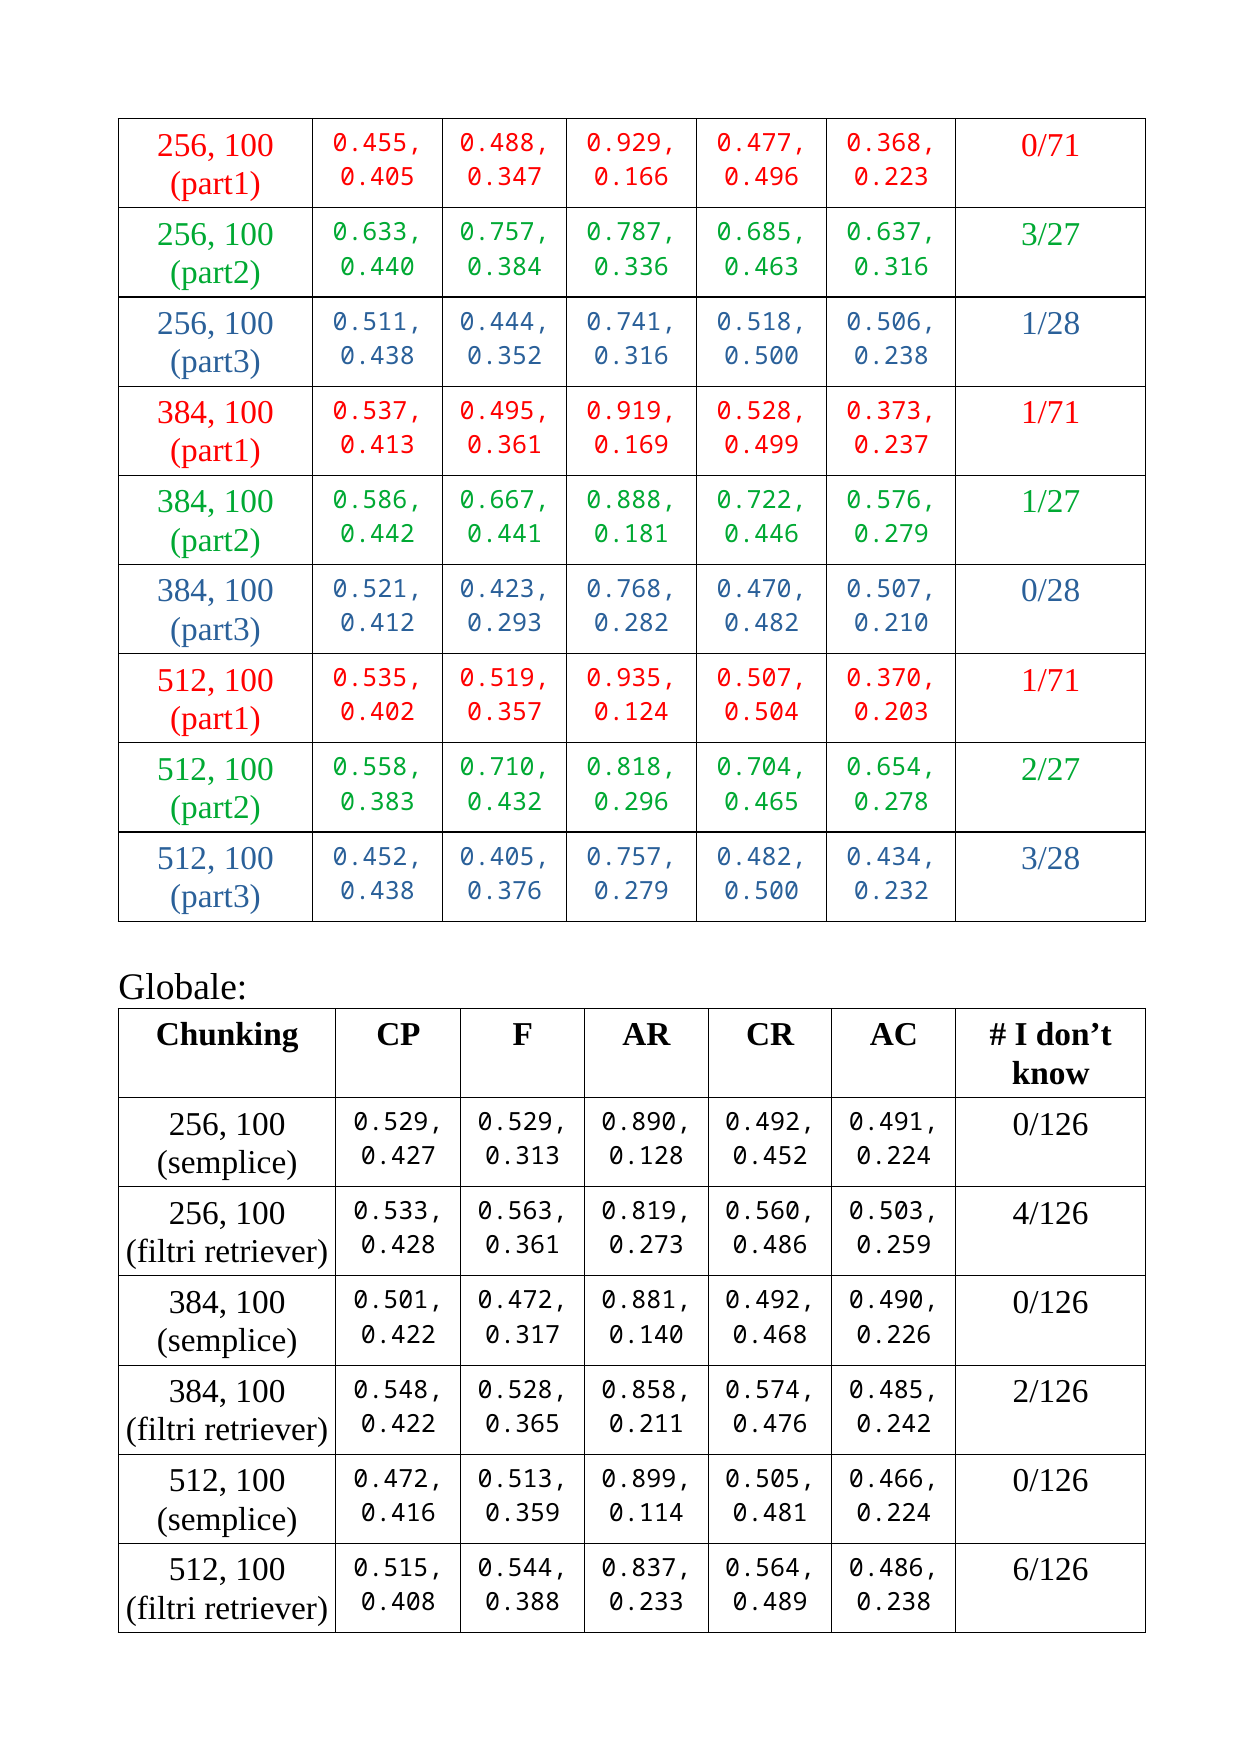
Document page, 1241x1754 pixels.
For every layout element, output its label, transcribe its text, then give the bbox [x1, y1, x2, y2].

table_cell 0.685, 0.463 [697, 208, 826, 296]
table_cell 256, 100 (part3) [119, 298, 312, 386]
table_cell 2/27 [956, 743, 1145, 831]
table_cell 384, 100 (part2) [119, 476, 312, 564]
table_cell 3/28 [956, 833, 1145, 921]
table_header AC [832, 1009, 955, 1097]
table_cell 0.858, 0.211 [585, 1366, 708, 1454]
table_cell 0.837, 0.233 [585, 1544, 708, 1632]
table_cell 0.528, 0.365 [461, 1366, 584, 1454]
table_cell 0.506, 0.238 [827, 298, 955, 386]
table_header CR [709, 1009, 831, 1097]
table_cell 0.574, 0.476 [709, 1366, 831, 1454]
table_cell 0.741, 0.316 [567, 298, 696, 386]
table_cell 0.472, 0.416 [336, 1455, 460, 1543]
table_cell 256, 100 (semplice) [119, 1098, 335, 1186]
table_cell 0.768, 0.282 [567, 565, 696, 653]
table_cell 0/71 [956, 119, 1145, 207]
table_cell 0.511, 0.438 [313, 298, 442, 386]
table_cell 0.899, 0.114 [585, 1455, 708, 1543]
table_cell 256, 100 (filtri retriever) [119, 1187, 335, 1275]
table_cell 0.564, 0.489 [709, 1544, 831, 1632]
table_cell 0.490, 0.226 [832, 1276, 955, 1364]
table_cell 384, 100 (part3) [119, 565, 312, 653]
table_cell 512, 100 (semplice) [119, 1455, 335, 1543]
table_cell 0.586, 0.442 [313, 476, 442, 564]
table_cell 0.535, 0.402 [313, 654, 442, 742]
table_cell 0.488, 0.347 [443, 119, 566, 207]
table_cell 0.881, 0.140 [585, 1276, 708, 1364]
table_cell 0.654, 0.278 [827, 743, 955, 831]
table_cell 384, 100 (filtri retriever) [119, 1366, 335, 1454]
table_cell 0/126 [956, 1276, 1145, 1364]
table_cell 1/71 [956, 387, 1145, 475]
table_cell 512, 100 (part3) [119, 833, 312, 921]
table_cell 0.507, 0.210 [827, 565, 955, 653]
table_cell 0.560, 0.486 [709, 1187, 831, 1275]
table_cell 0.518, 0.500 [697, 298, 826, 386]
table_cell 0.533, 0.428 [336, 1187, 460, 1275]
table_cell 256, 100 (part2) [119, 208, 312, 296]
table_cell 4/126 [956, 1187, 1145, 1275]
table_cell 0.434, 0.232 [827, 833, 955, 921]
table_cell 0.633, 0.440 [313, 208, 442, 296]
table_cell 1/27 [956, 476, 1145, 564]
table_cell 0.935, 0.124 [567, 654, 696, 742]
table_cell 0.455, 0.405 [313, 119, 442, 207]
table_cell 384, 100 (part1) [119, 387, 312, 475]
table_cell 0.423, 0.293 [443, 565, 566, 653]
table_cell 0.444, 0.352 [443, 298, 566, 386]
table_cell 0.548, 0.422 [336, 1366, 460, 1454]
table_cell 0.710, 0.432 [443, 743, 566, 831]
table_cell 0.576, 0.279 [827, 476, 955, 564]
table_cell 0.757, 0.384 [443, 208, 566, 296]
table_header # I don’t know [956, 1009, 1145, 1097]
table_cell 0.818, 0.296 [567, 743, 696, 831]
table_cell 0.519, 0.357 [443, 654, 566, 742]
table_cell 0.528, 0.499 [697, 387, 826, 475]
table_cell 0.492, 0.468 [709, 1276, 831, 1364]
table_cell 0.757, 0.279 [567, 833, 696, 921]
table_cell 0.558, 0.383 [313, 743, 442, 831]
table_cell 0.477, 0.496 [697, 119, 826, 207]
table_cell 0.466, 0.224 [832, 1455, 955, 1543]
text Globale: [118, 965, 1122, 1008]
table_header F [461, 1009, 584, 1097]
table_cell 0.513, 0.359 [461, 1455, 584, 1543]
table_cell 0.521, 0.412 [313, 565, 442, 653]
table_cell 0/126 [956, 1098, 1145, 1186]
table_header AR [585, 1009, 708, 1097]
table_cell 0.452, 0.438 [313, 833, 442, 921]
table_cell 0.505, 0.481 [709, 1455, 831, 1543]
table_cell 0.405, 0.376 [443, 833, 566, 921]
table_cell 0.491, 0.224 [832, 1098, 955, 1186]
table_cell 0.470, 0.482 [697, 565, 826, 653]
table_cell 0.667, 0.441 [443, 476, 566, 564]
table_cell 0.637, 0.316 [827, 208, 955, 296]
table_cell 512, 100 (part2) [119, 743, 312, 831]
table_cell 0.704, 0.465 [697, 743, 826, 831]
table_cell 0.819, 0.273 [585, 1187, 708, 1275]
table_cell 0.544, 0.388 [461, 1544, 584, 1632]
table_header Chunking [119, 1009, 335, 1097]
table_cell 1/71 [956, 654, 1145, 742]
table_cell 0.563, 0.361 [461, 1187, 584, 1275]
table_cell 256, 100 (part1) [119, 119, 312, 207]
table_cell 6/126 [956, 1544, 1145, 1632]
table_cell 0.373, 0.237 [827, 387, 955, 475]
table_cell 0.888, 0.181 [567, 476, 696, 564]
table_cell 0.492, 0.452 [709, 1098, 831, 1186]
table_cell 384, 100 (semplice) [119, 1276, 335, 1364]
table_cell 3/27 [956, 208, 1145, 296]
table_cell 0/126 [956, 1455, 1145, 1543]
table_cell 0.515, 0.408 [336, 1544, 460, 1632]
table_cell 0.919, 0.169 [567, 387, 696, 475]
table_cell 0/28 [956, 565, 1145, 653]
table_cell 0.529, 0.427 [336, 1098, 460, 1186]
table_cell 0.787, 0.336 [567, 208, 696, 296]
table_cell 0.929, 0.166 [567, 119, 696, 207]
table_cell 0.529, 0.313 [461, 1098, 584, 1186]
table_cell 512, 100 (filtri retriever) [119, 1544, 335, 1632]
table_cell 0.370, 0.203 [827, 654, 955, 742]
table_cell 1/28 [956, 298, 1145, 386]
table_cell 0.495, 0.361 [443, 387, 566, 475]
table_cell 512, 100 (part1) [119, 654, 312, 742]
table_cell 2/126 [956, 1366, 1145, 1454]
table_cell 0.537, 0.413 [313, 387, 442, 475]
table_cell 0.507, 0.504 [697, 654, 826, 742]
table_cell 0.503, 0.259 [832, 1187, 955, 1275]
table_cell 0.368, 0.223 [827, 119, 955, 207]
table_cell 0.722, 0.446 [697, 476, 826, 564]
table_cell 0.472, 0.317 [461, 1276, 584, 1364]
table_cell 0.486, 0.238 [832, 1544, 955, 1632]
table_cell 0.485, 0.242 [832, 1366, 955, 1454]
table_cell 0.501, 0.422 [336, 1276, 460, 1364]
table_cell 0.482, 0.500 [697, 833, 826, 921]
table_cell 0.890, 0.128 [585, 1098, 708, 1186]
table_header CP [336, 1009, 460, 1097]
